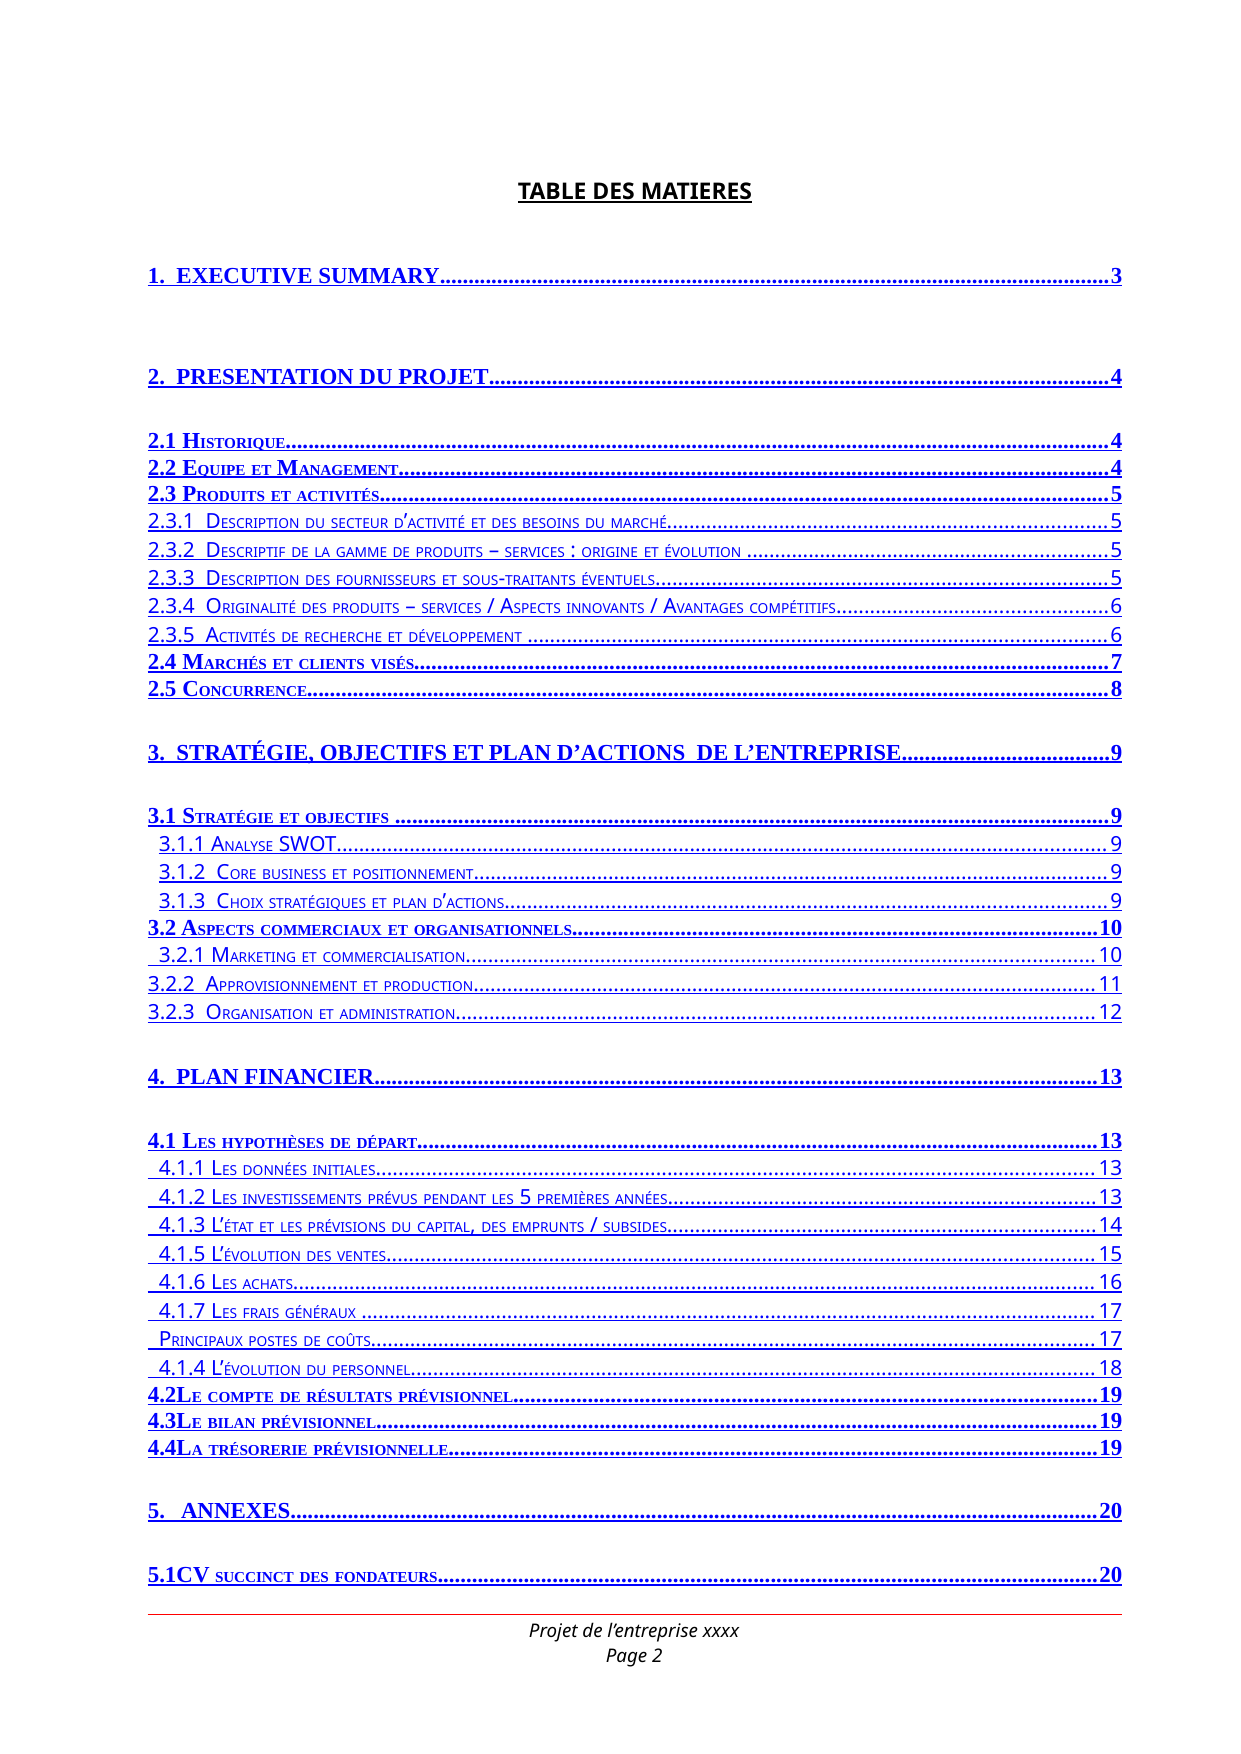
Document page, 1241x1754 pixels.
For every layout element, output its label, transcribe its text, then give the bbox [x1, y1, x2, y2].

text 4. Plan financier 13 [148, 1063, 1122, 1086]
text 4.1.7 Les frais généraux 17 [148, 1296, 1122, 1320]
text 2.3.2 Descriptif de la gamme de produits – services : origine et évolution 5 [148, 535, 1122, 559]
text 4.1.6 Les achats 16 [148, 1267, 1122, 1291]
text 2.3.5 Activités de recherche et développement 6 [148, 620, 1122, 644]
text 2. Presentation du projet 4 [148, 363, 1122, 386]
text 5.1CV succinct des fondateurs 20 [148, 1561, 1122, 1584]
text 4.1.5 L’évolution des ventes 15 [148, 1239, 1122, 1263]
text 4.1.4 L’évolution du personnel 18 [148, 1353, 1122, 1377]
text Principaux postes de coûts 17 [148, 1324, 1122, 1348]
text 3.1.1 Analyse SWOT 9 [148, 829, 1122, 857]
text 2.5 Concurrence 8 [148, 675, 1122, 698]
text 3.2.2 Approvisionnement et production 11 [148, 969, 1122, 993]
text 3. stratégie, Objectifs et PLAN d’actionS de l’entreprise 9 [148, 739, 1122, 761]
text 4.3Le bilan prévisionnel 19 [148, 1407, 1122, 1430]
text TABLE DES MATIERES [148, 175, 1122, 206]
text 3.1.3 Choix stratégiques et plan d’actions 9 [148, 886, 1122, 914]
text 2.1 Historique 4 [148, 427, 1122, 450]
text 2.3.3 Description des fournisseurs et sous-traitants éventuels 5 [148, 563, 1122, 587]
text 2.3.1 Description du secteur d’activité et des besoins du marché 5 [148, 506, 1122, 530]
text 3.1.2 Core business et positionnement 9 [148, 857, 1122, 886]
text 3.2.1 Marketing et commercialisation 10 [148, 941, 1122, 965]
text 3.2.3 Organisation et administration 12 [148, 997, 1122, 1022]
text 3.2 Aspects commerciaux et organisationnels 10 [148, 914, 1122, 937]
text 1. Executive Summary 3 [148, 262, 1122, 285]
text 2.4 Marchés et clients visés 7 [148, 648, 1122, 671]
text 4.1.2 Les investissements prévus pendant les 5 premières années 13 [148, 1182, 1122, 1206]
text 4.2Le compte de résultats prévisionnel 19 [148, 1381, 1122, 1404]
text 4.1.3 L’état et les prévisions du capital, des emprunts / subsides 14 [148, 1210, 1122, 1234]
text 2.2 Equipe et Management 4 [148, 453, 1122, 476]
text 4.1 Les hypothèses de départ 13 [148, 1127, 1122, 1150]
text 5. Annexes 20 [148, 1498, 1122, 1520]
text 4.1.1 Les données initiales 13 [148, 1153, 1122, 1178]
text 4.4La trésorerie prévisionnelle 19 [148, 1434, 1122, 1457]
text 2.3.4 Originalité des produits – services / Aspects innovants / Avantages compétitifs 6 [148, 592, 1122, 616]
text 3.1 Stratégie et objectifs 9 [148, 802, 1122, 825]
text 2.3 Produits et activités 5 [148, 480, 1122, 503]
